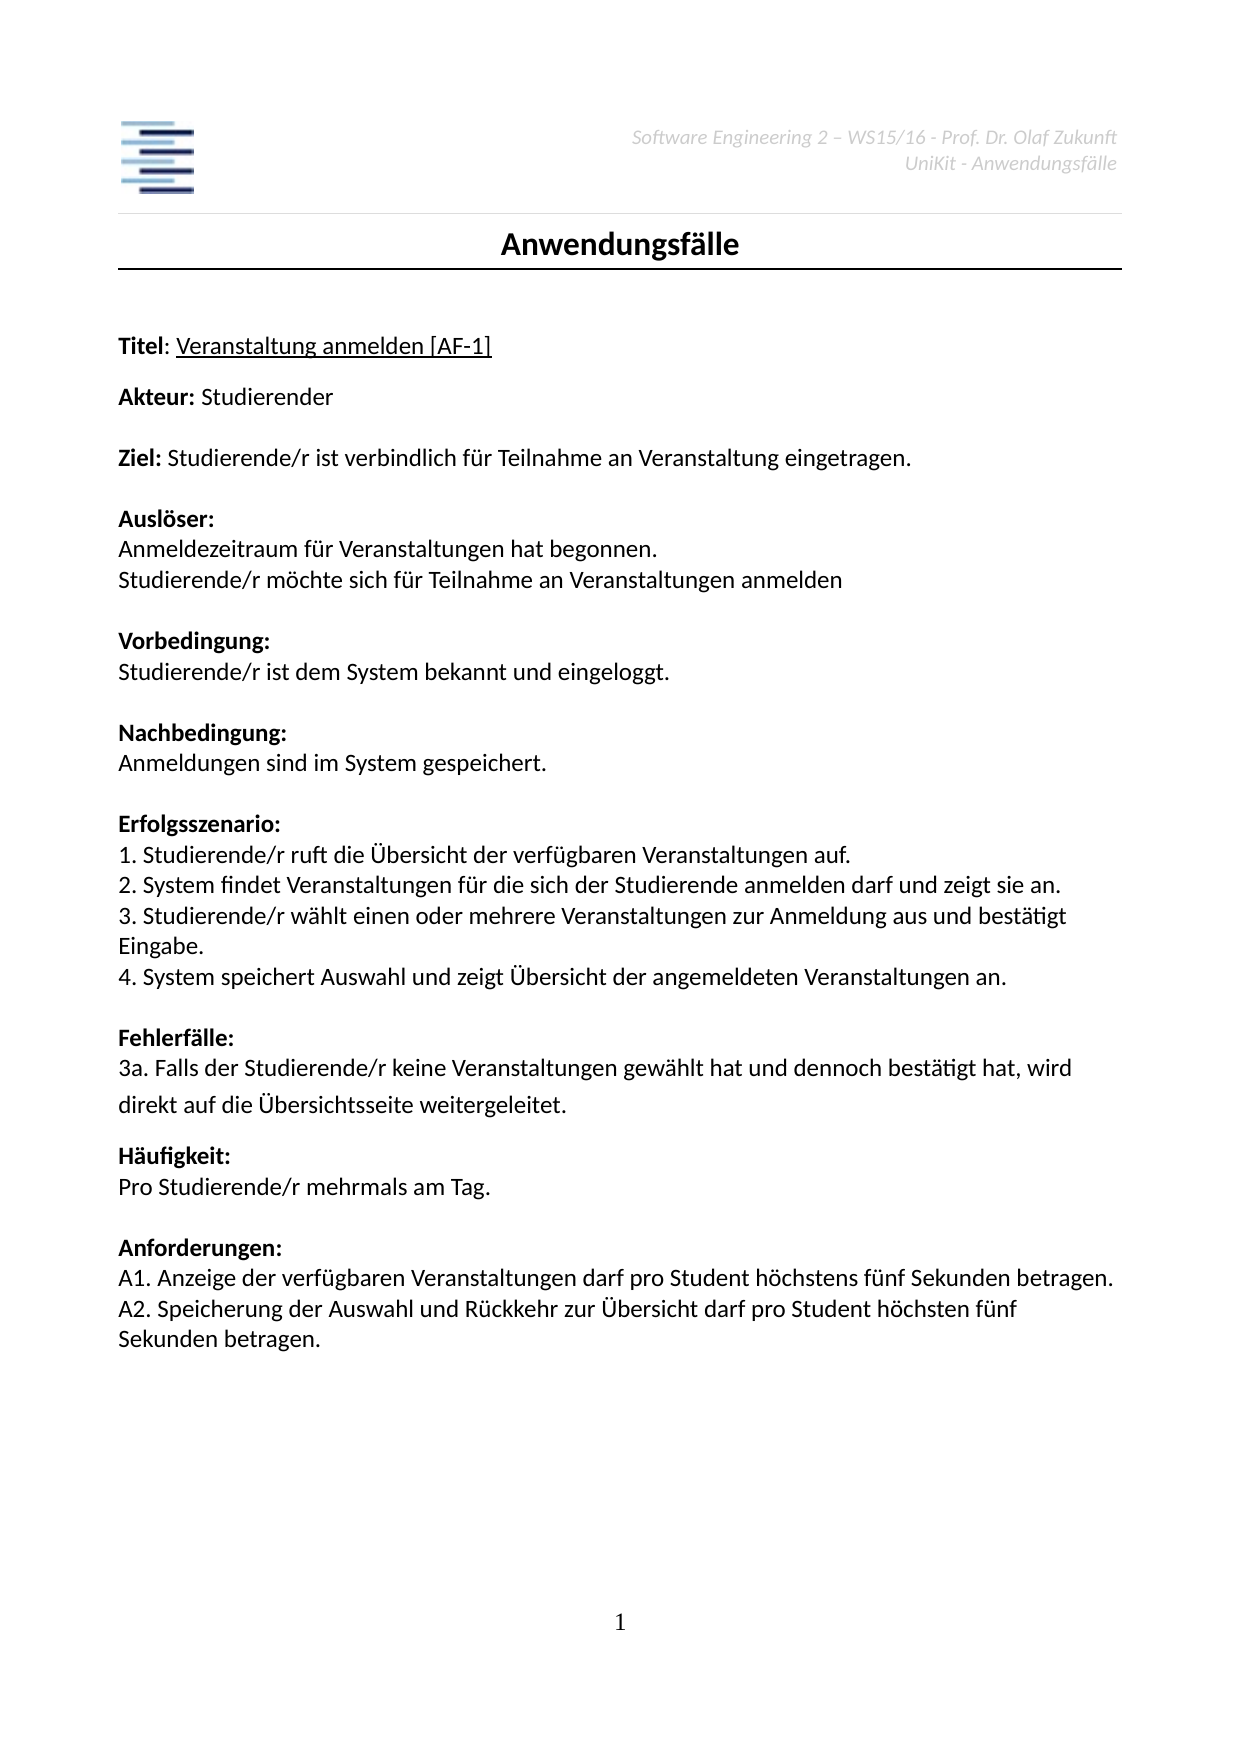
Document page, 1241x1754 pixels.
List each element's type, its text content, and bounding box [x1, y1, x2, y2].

text Anforderungen: [118, 1232, 1122, 1262]
text Häufigkeit: [118, 1140, 1122, 1171]
text Akteur: Studierender [118, 381, 1122, 411]
text Auslöser: [118, 503, 1122, 533]
text 3a. Falls der Studierende/r keine Veranstaltungen gewählt hat und dennoch bestätigt hat, wird direkt auf die Übersichtsseite weitergeleitet. [118, 1052, 1122, 1119]
text Studierende/r möchte sich für Teilnahme an Veranstaltungen anmelden [118, 564, 1122, 594]
text Titel: Veranstaltung anmelden [AF-1] [118, 330, 1122, 360]
text 4. System speichert Auswahl und zeigt Übersicht der angemeldeten Veranstaltungen an. [118, 961, 1122, 991]
text 3. Studierende/r wählt einen oder mehrere Veranstaltungen zur Anmeldung aus und bestätigt Eingabe. [118, 900, 1122, 961]
text Pro Studierende/r mehrmals am Tag. [118, 1171, 1122, 1201]
text Nachbedingung: [118, 717, 1122, 747]
text Fehlerfälle: [118, 1022, 1122, 1052]
picture [121, 121, 194, 194]
text 2. System findet Veranstaltungen für die sich der Studierende anmelden darf und zeigt sie an. [118, 869, 1122, 900]
text 1. Studierende/r ruft die Übersicht der verfügbaren Veranstaltungen auf. [118, 839, 1122, 869]
text Anwendungsfälle [118, 218, 1122, 268]
text Erfolgsszenario: [118, 808, 1122, 839]
text Studierende/r ist dem System bekannt und eingeloggt. [118, 656, 1122, 686]
text Anmeldungen sind im System gespeichert. [118, 747, 1122, 778]
text Vorbedingung: [118, 625, 1122, 656]
text A1. Anzeige der verfügbaren Veranstaltungen darf pro Student höchstens fünf Sekunden betragen. [118, 1262, 1122, 1293]
text A2. Speicherung der Auswahl und Rückkehr zur Übersicht darf pro Student höchsten fünf Sekunden betragen. [118, 1293, 1122, 1354]
text Ziel: Studierende/r ist verbindlich für Teilnahme an Veranstaltung eingetragen. [118, 442, 1122, 472]
text Anmeldezeitraum für Veranstaltungen hat begonnen. [118, 533, 1122, 564]
